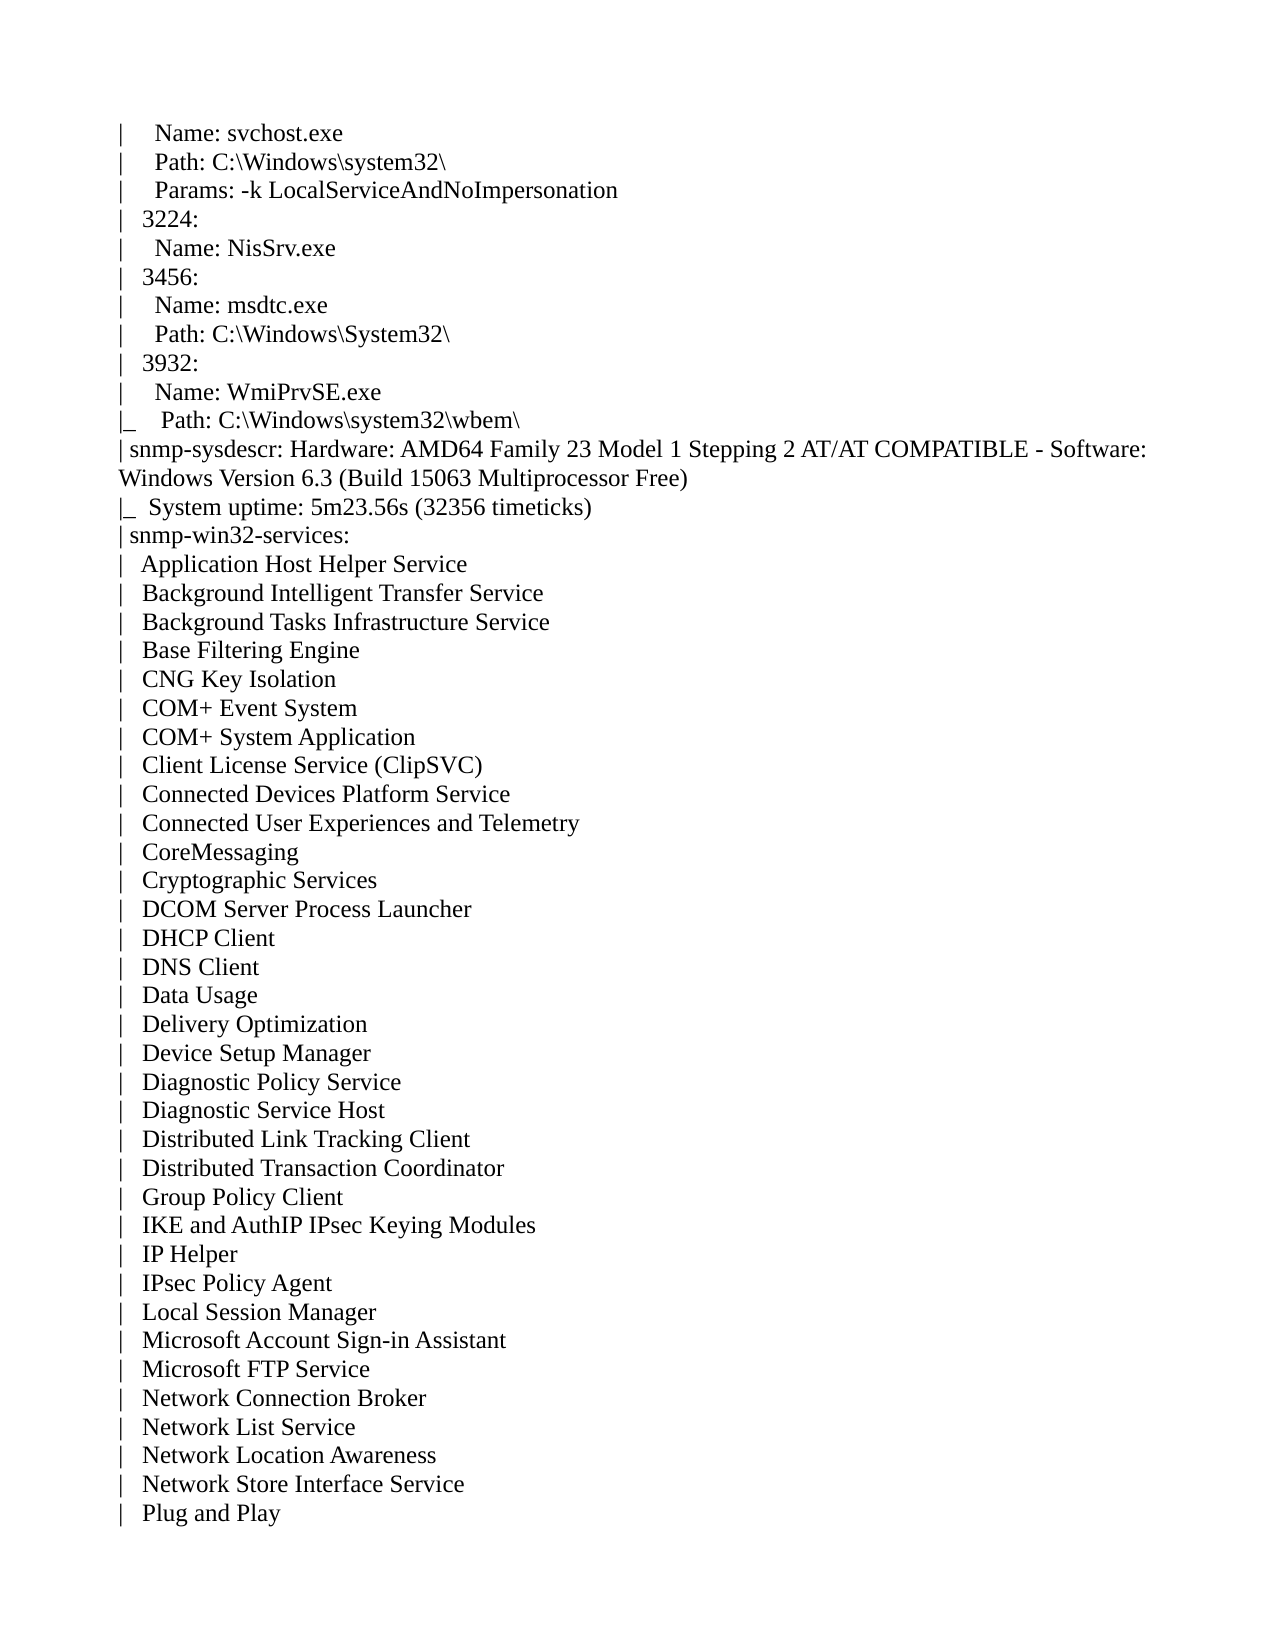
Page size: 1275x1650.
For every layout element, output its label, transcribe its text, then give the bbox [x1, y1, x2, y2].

text | Delivery Optimization [118, 1009, 1157, 1038]
text | IKE and AuthIP IPsec Keying Modules [118, 1211, 1157, 1239]
text | Network Store Interface Service [118, 1469, 1157, 1498]
text | Cryptographic Services [118, 866, 1157, 894]
text | Name: svchost.exe [118, 118, 1157, 147]
text | Params: -k LocalServiceAndNoImpersonation [118, 176, 1157, 204]
text | IP Helper [118, 1239, 1157, 1268]
text | Microsoft Account Sign-in Assistant [118, 1326, 1157, 1354]
text | CoreMessaging [118, 837, 1157, 866]
text | 3224: [118, 204, 1157, 233]
text | COM+ Event System [118, 693, 1157, 722]
text | Application Host Helper Service [118, 549, 1157, 578]
text | Device Setup Manager [118, 1038, 1157, 1067]
text | IPsec Policy Agent [118, 1268, 1157, 1297]
text | DNS Client [118, 952, 1157, 981]
text | Connected User Experiences and Telemetry [118, 808, 1157, 837]
text | Local Session Manager [118, 1297, 1157, 1326]
text | Path: C:\Windows\system32\ [118, 147, 1157, 176]
text | snmp-win32-services: [118, 521, 1157, 549]
text |_ System uptime: 5m23.56s (32356 timeticks) [118, 492, 1157, 521]
text | Connected Devices Platform Service [118, 779, 1157, 808]
text | COM+ System Application [118, 722, 1157, 751]
text | Client License Service (ClipSVC) [118, 751, 1157, 779]
text | Diagnostic Service Host [118, 1096, 1157, 1124]
text | Name: NisSrv.exe [118, 233, 1157, 262]
text | 3456: [118, 262, 1157, 291]
text | Distributed Link Tracking Client [118, 1124, 1157, 1153]
text | CNG Key Isolation [118, 664, 1157, 693]
text | Background Tasks Infrastructure Service [118, 607, 1157, 636]
text |_ Path: C:\Windows\system32\wbem\ [118, 406, 1157, 434]
text | Base Filtering Engine [118, 636, 1157, 664]
text | Name: WmiPrvSE.exe [118, 377, 1157, 406]
text | Data Usage [118, 981, 1157, 1009]
text | Plug and Play [118, 1498, 1157, 1527]
text | 3932: [118, 348, 1157, 377]
text | Path: C:\Windows\System32\ [118, 319, 1157, 348]
text | Microsoft FTP Service [118, 1354, 1157, 1383]
text | Name: msdtc.exe [118, 291, 1157, 319]
text | Distributed Transaction Coordinator [118, 1153, 1157, 1182]
text | Diagnostic Policy Service [118, 1067, 1157, 1096]
text | Background Intelligent Transfer Service [118, 578, 1157, 607]
text | Network Connection Broker [118, 1383, 1157, 1412]
text | Group Policy Client [118, 1182, 1157, 1211]
text | Network List Service [118, 1412, 1157, 1441]
text | DCOM Server Process Launcher [118, 894, 1157, 923]
text | snmp-sysdescr: Hardware: AMD64 Family 23 Model 1 Stepping 2 AT/AT COMPATIBLE - Software: Windows Version 6.3 (Build 15063 Multiprocessor Free) [118, 434, 1157, 492]
text | DHCP Client [118, 923, 1157, 952]
text | Network Location Awareness [118, 1441, 1157, 1469]
